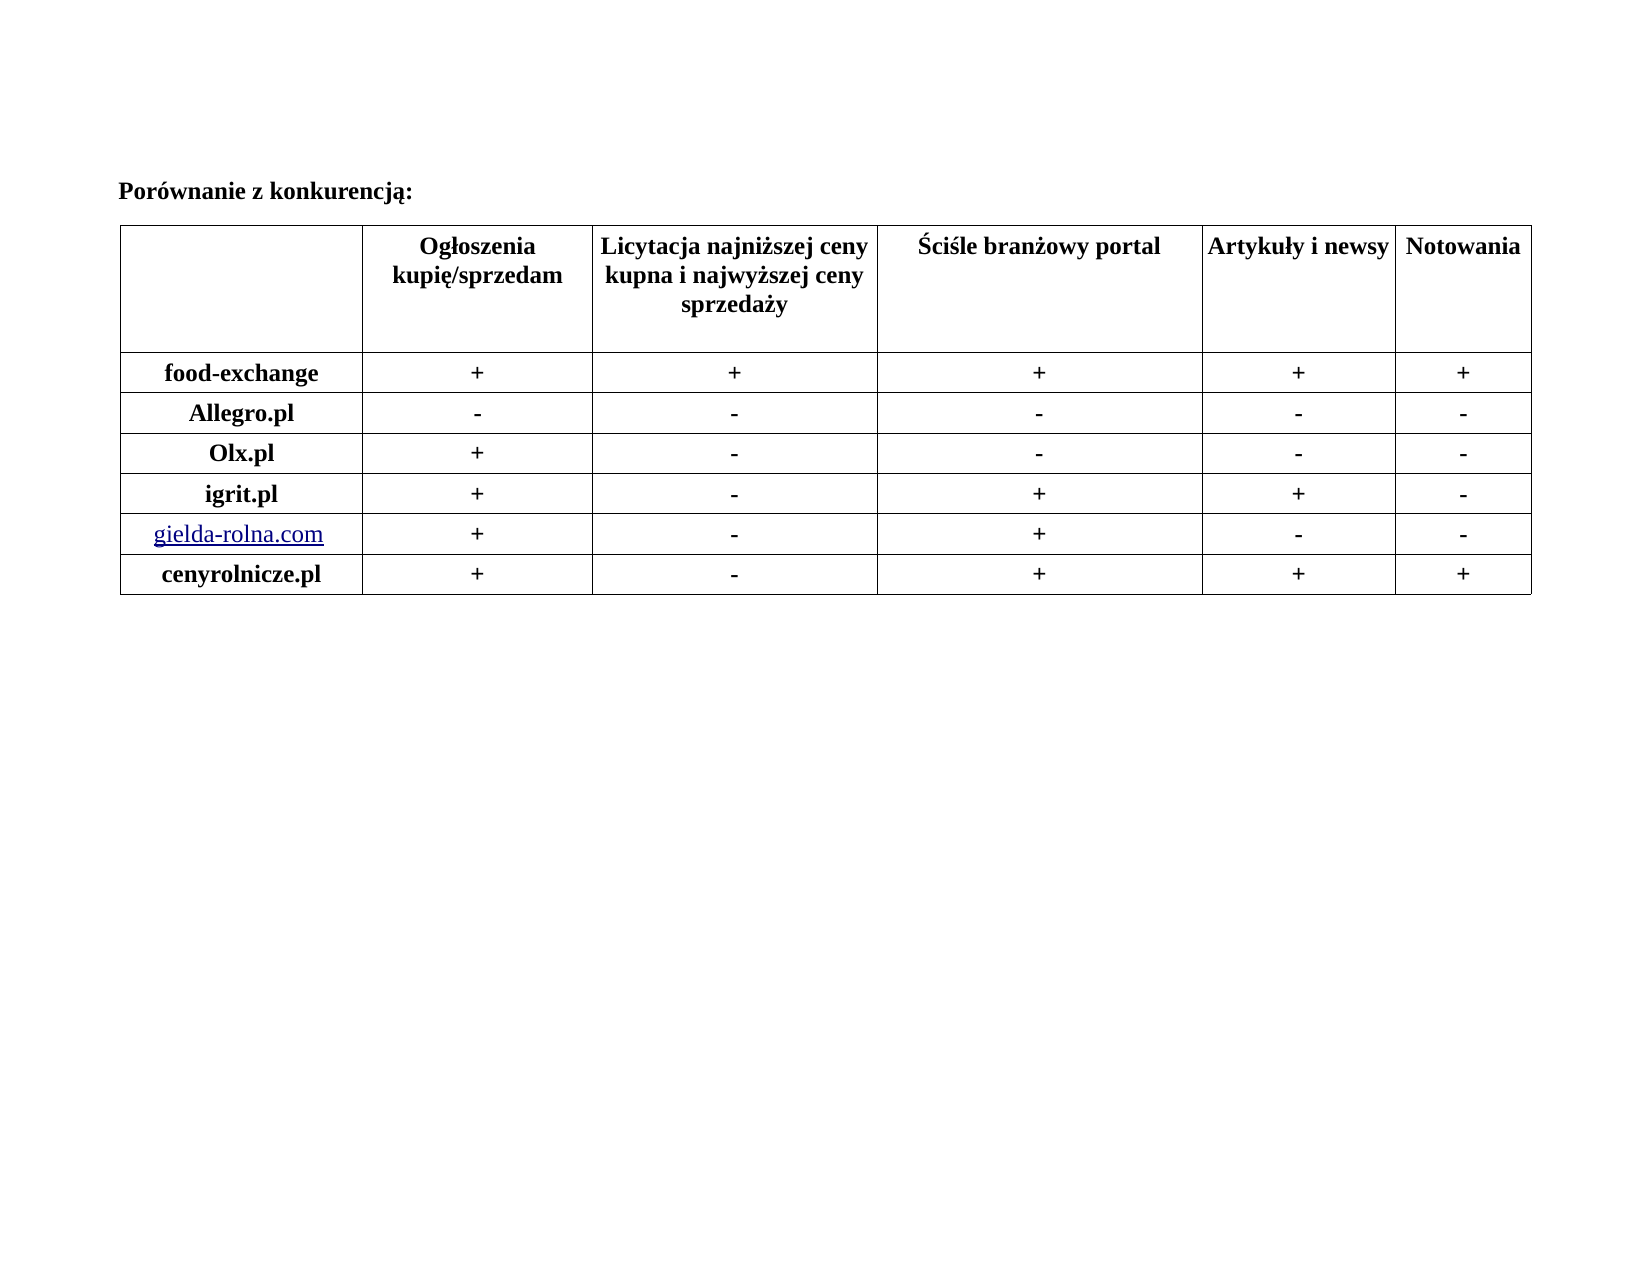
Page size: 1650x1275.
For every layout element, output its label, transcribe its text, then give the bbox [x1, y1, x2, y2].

table_cell + [878, 474, 1202, 513]
table_cell + [363, 474, 592, 513]
table_cell - [1396, 514, 1531, 553]
table_cell - [593, 393, 877, 433]
table_cell - [593, 474, 877, 513]
table_cell igrit.pl [121, 474, 362, 513]
table_header Notowania [1396, 226, 1531, 352]
table_cell - [1396, 474, 1531, 513]
table_cell - [1203, 393, 1395, 433]
table_cell + [363, 514, 592, 553]
table_header Artykuły i newsy [1203, 226, 1395, 352]
table_cell Olx.pl [121, 434, 362, 473]
table_cell - [1203, 514, 1395, 553]
table_cell + [1396, 555, 1531, 594]
table_cell - [878, 393, 1202, 433]
table_cell + [1396, 353, 1531, 392]
table_cell Allegro.pl [121, 393, 362, 433]
table_cell + [1203, 474, 1395, 513]
table_cell + [878, 353, 1202, 392]
table_cell + [363, 555, 592, 594]
table_header Licytacja najniższej ceny kupna i najwyższej ceny sprzedaży [593, 226, 877, 352]
text Porównanie z konkurencją: [118, 176, 1532, 205]
table_cell - [363, 393, 592, 433]
table_cell gielda-rolna.com [121, 514, 362, 553]
table_cell cenyrolnicze.pl [121, 555, 362, 594]
table_cell - [593, 514, 877, 553]
table_cell - [593, 555, 877, 594]
table_cell + [878, 514, 1202, 553]
table_header Ogłoszenia kupię/sprzedam [363, 226, 592, 352]
table_cell + [363, 434, 592, 473]
table_cell food-exchange [121, 353, 362, 392]
table_cell + [878, 555, 1202, 594]
table_header [121, 226, 362, 352]
table_cell - [1203, 434, 1395, 473]
table_cell - [878, 434, 1202, 473]
table_cell - [1396, 393, 1531, 433]
table_cell - [1396, 434, 1531, 473]
table_header Ściśle branżowy portal [878, 226, 1202, 352]
table_cell + [363, 353, 592, 392]
table_cell + [1203, 353, 1395, 392]
table_cell - [593, 434, 877, 473]
table_cell + [593, 353, 877, 392]
table_cell + [1203, 555, 1395, 594]
